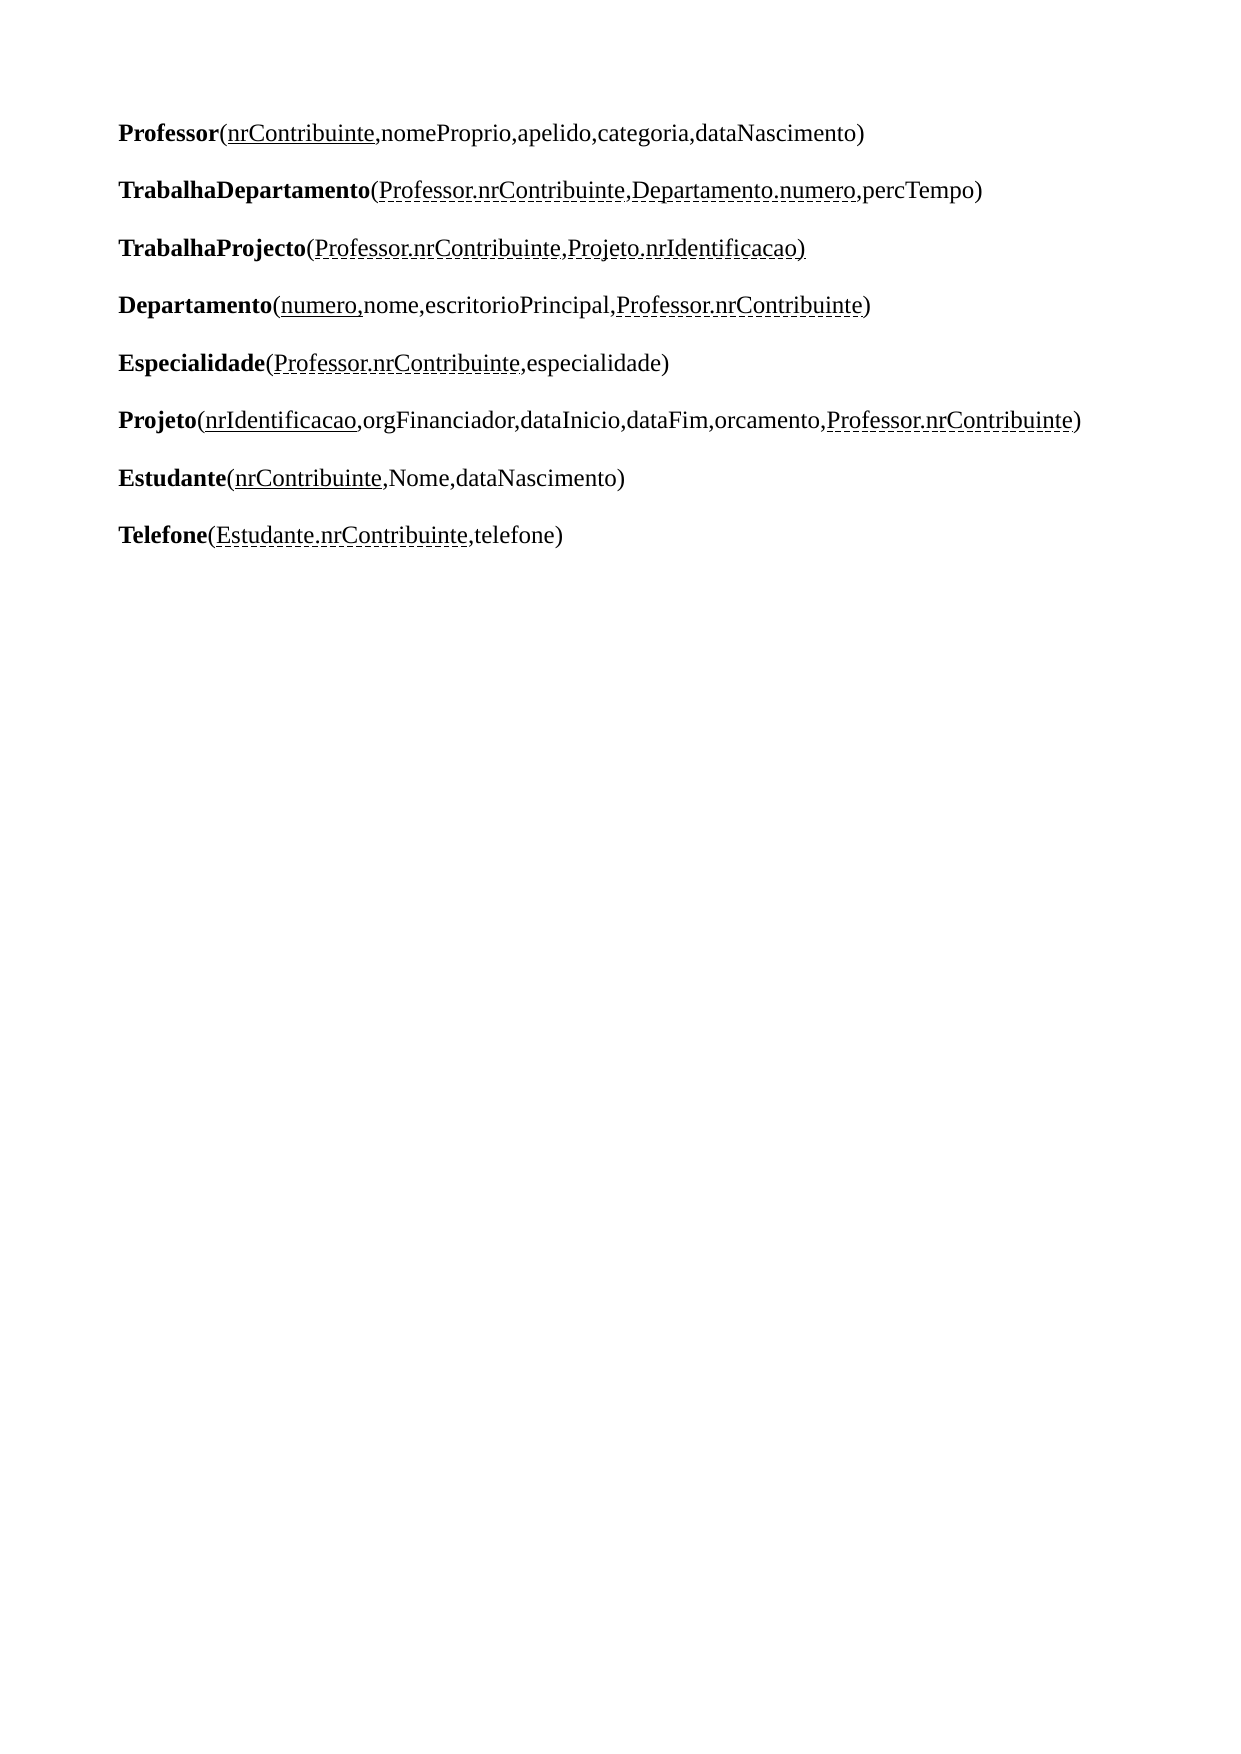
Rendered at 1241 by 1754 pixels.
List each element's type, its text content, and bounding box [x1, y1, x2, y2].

text TrabalhaDepartamento(Professor.nrContribuinte,Departamento.numero,percTempo) [118, 176, 1122, 204]
text Departamento(numero,nome,escritorioPrincipal,Professor.nrContribuinte) [118, 291, 1122, 319]
text TrabalhaProjecto(Professor.nrContribuinte,Projeto.nrIdentificacao) [118, 233, 1122, 262]
text Estudante(nrContribuinte,Nome,dataNascimento) [118, 463, 1122, 492]
text Projeto(nrIdentificacao,orgFinanciador,dataInicio,dataFim,orcamento,Professor.nrContribuinte) [118, 406, 1122, 434]
text Telefone(Estudante.nrContribuinte,telefone) [118, 521, 1122, 549]
text Professor(nrContribuinte,nomeProprio,apelido,categoria,dataNascimento) [118, 118, 1122, 147]
text Especialidade(Professor.nrContribuinte,especialidade) [118, 348, 1122, 377]
